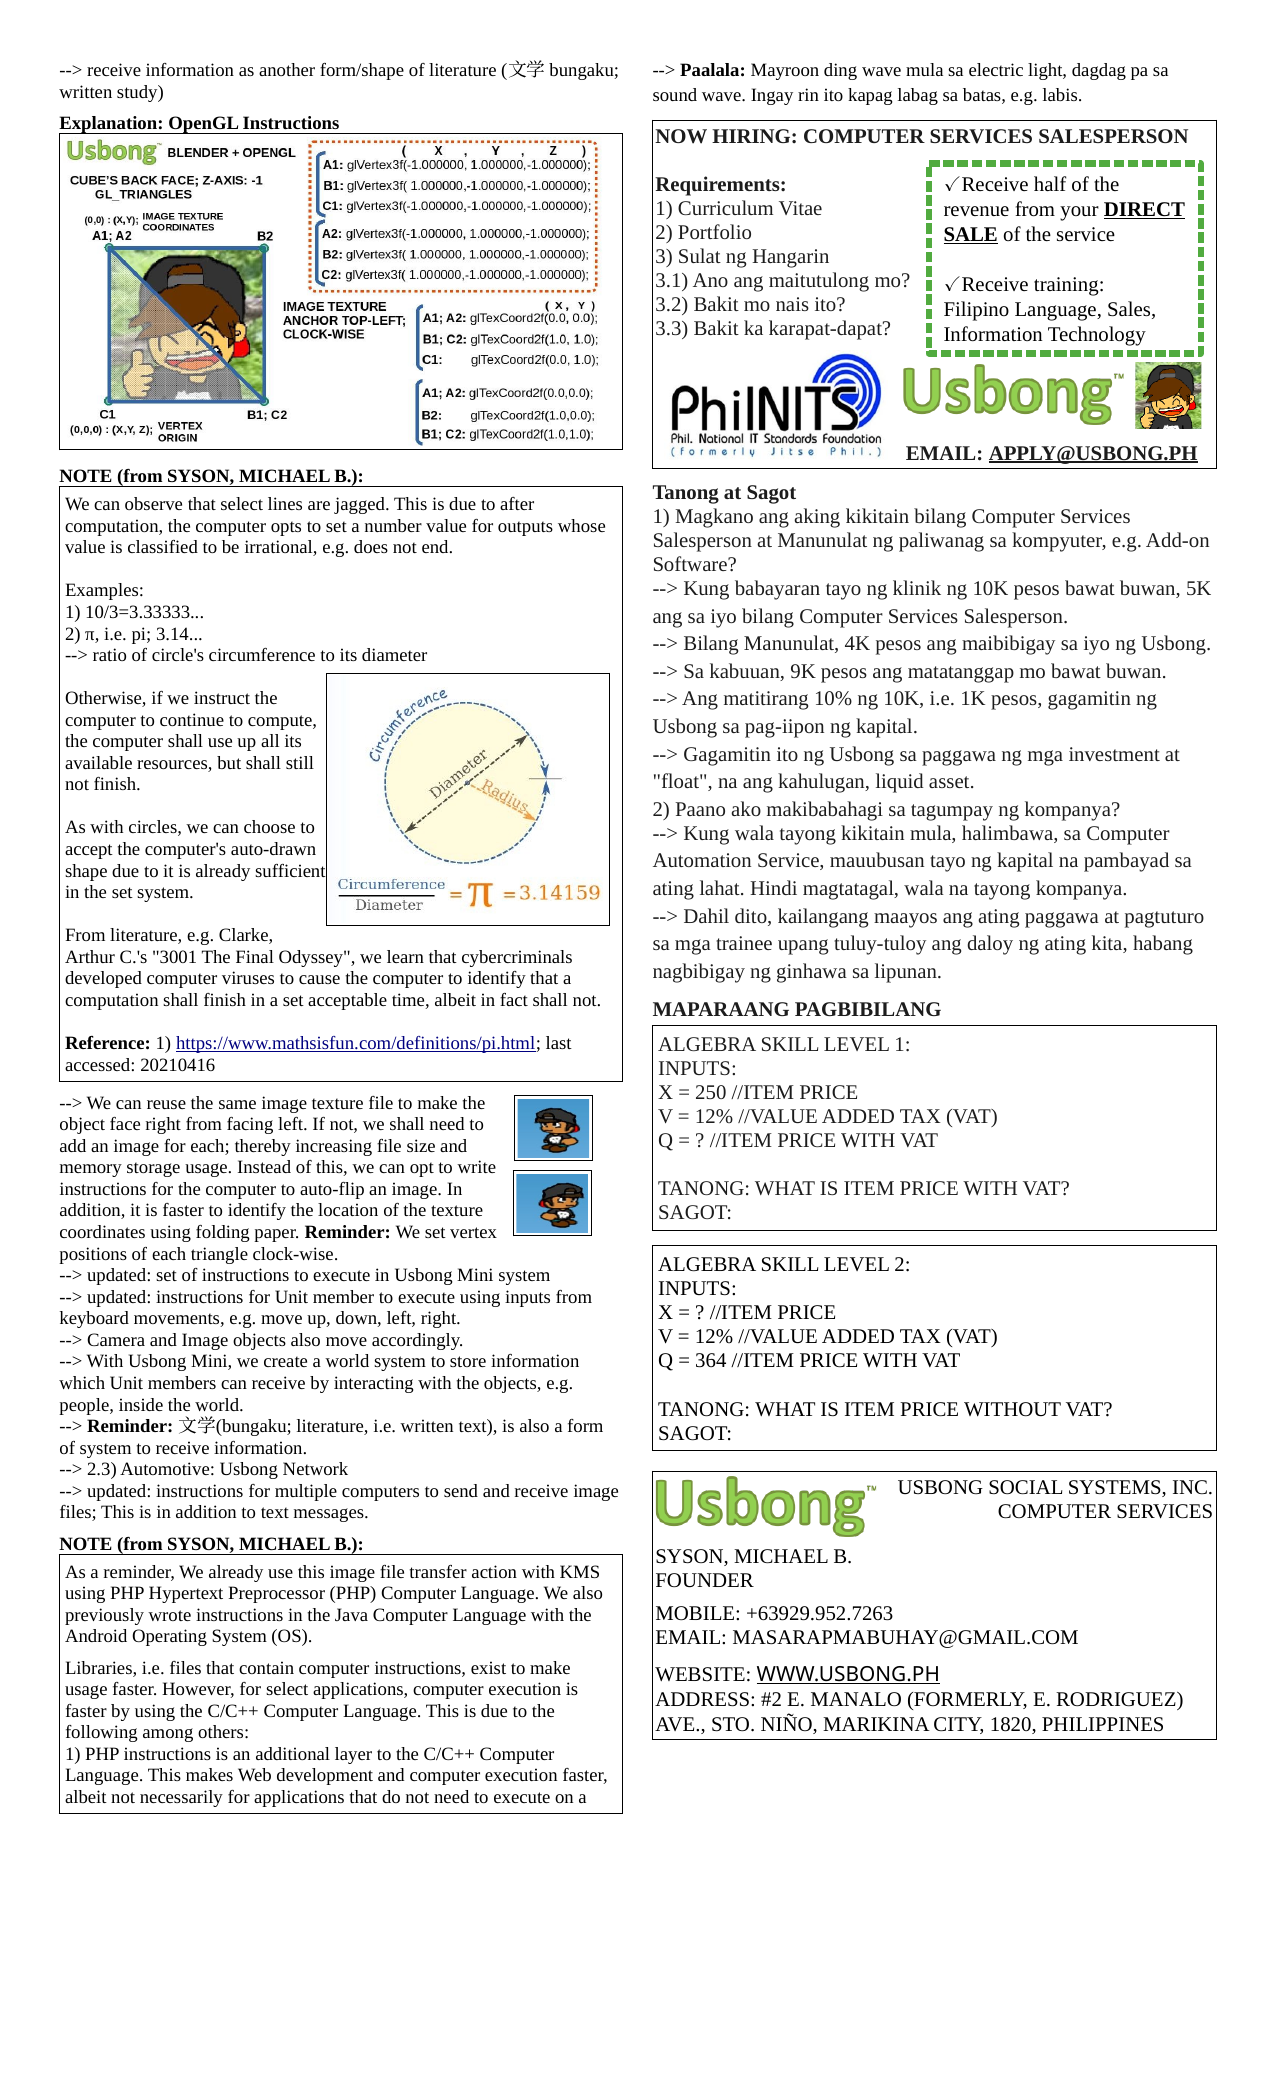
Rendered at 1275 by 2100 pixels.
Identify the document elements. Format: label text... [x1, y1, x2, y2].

text --> Kung babayaran tayo ng klinik ng 10K pesos bawat buwan, 5K ang sa iyo bilang Computer Services Salesperson. --> Bilang Manunulat, 4K pesos ang maibibigay sa iyo ng Usbong. --> Sa kabuuan, 9K pesos ang matatanggap mo bawat buwan. --> Ang matitirang 10% ng 10K, i.e. 1K pesos, gagamitin ng Usbong sa pag-iipon ng kapital. --> Gagamitin ito ng Usbong sa paggawa ng mga investment at "float", na ang kahulugan, liquid asset. [652, 576, 1216, 793]
text --> We can reuse the same image texture file to make the object face right from facing left. If not, we shall need to add an image for each; thereby increasing file size and memory storage usage. Instead of this, we can opt to write instructions for the computer to auto-flip an image. In addition, it is faster to identify the location of the texture coordinates using folding paper. Reminder: We set vertex positions of each triangle clock-wise. [59, 1092, 623, 1264]
text --> Kung wala tayong kikitain mula, halimbawa, sa Computer Automation Service, mauubusan tayo ng kapital na pambayad sa ating lahat. Hindi magtatagal, wala na tayong kompanya. --> Dahil dito, kailangang maayos ang ating paggawa at pagtuturo sa mga trainee upang tuluy-tuloy ang daloy ng ating kita, habang nagbibigay ng ginhawa sa lipunan. [652, 821, 1216, 983]
text --> Camera and Image objects also move accordingly. [59, 1329, 623, 1350]
text --> With Usbong Mini, we create a world system to store information which Unit members can receive by interacting with the objects, e.g. people, inside the world. [59, 1350, 623, 1415]
table_header ALGEBRA SKILL LEVEL 2: INPUTS: X = ? //ITEM PRICE V = 12% //VALUE ADDED TAX (VAT) Q = 364 //ITEM PRICE WITH VAT TANONG: WHAT IS ITEM PRICE WITHOUT VAT? SAGOT: [653, 1246, 1216, 1450]
table_header We can observe that select lines are jagged. This is due to after computation, the computer opts to set a number value for outputs whose value is classified to be irrational, e.g. does not end. Examples: 1) 10/3=3.33333... 2) π, i.e. pi; 3.14... --> ratio of circle's circumference to its diameter Otherwise, if we instruct the computer to continue to compute, the computer shall use up all its available resources, but shall still not finish. As with circles, we can choose to accept the computer's auto-drawn shape due to it is already sufficient in the set system. From literature, e.g. Clarke, Arthur C.'s "3001 The Final Odyssey", we learn that cybercriminals developed computer viruses to cause the computer to identify that a computation shall finish in a set acceptable time, albeit in fact shall not. Reference: 1) https://www.mathsisfun.com/definitions/pi.html; last accessed: 20210416 [60, 487, 622, 1081]
subtitle 2) Paano ako makibabahagi sa tagumpay ng kompanya? [652, 797, 1216, 821]
text NOTE (from SYSON, MICHAEL B.): [59, 465, 623, 486]
text --> updated: instructions for Unit member to execute using inputs from keyboard movements, e.g. move up, down, left, right. [59, 1286, 623, 1329]
text --> Reminder: 文学(bungaku; literature, i.e. written text), is also a form of system to receive information. [59, 1415, 623, 1458]
subtitle 1) Magkano ang aking kikitain bilang Computer Services Salesperson at Manunulat ng paliwanag sa kompyuter, e.g. Add-on Software? [652, 504, 1216, 576]
picture [516, 1174, 588, 1233]
picture [329, 675, 607, 923]
text --> Paalala: Mayroon ding wave mula sa electric light, dagdag pa sa sound wave. Ingay rin ito kapag labag sa batas, e.g. labis. [652, 59, 1216, 105]
table_header ALGEBRA SKILL LEVEL 1: INPUTS: X = 250 //ITEM PRICE V = 12% //VALUE ADDED TAX (VAT) Q = ? //ITEM PRICE WITH VAT TANONG: WHAT IS ITEM PRICE WITH VAT? SAGOT: [653, 1026, 1216, 1230]
text --> receive information as another form/shape of literature (文学bungaku; written study) [59, 59, 623, 102]
text --> updated: instructions for multiple computers to send and receive image files; This is in addition to text messages. [59, 1480, 623, 1523]
picture [1135, 362, 1202, 429]
picture [664, 350, 888, 460]
picture [517, 1099, 590, 1158]
table_header NOW HIRING: COMPUTER SERVICES SALESPERSON Requirements: 1) Curriculum Vitae 2) Portfolio 3) Sulat ng Hangarin 3.1) Ano ang maitutulong mo? 3.2) Bakit mo nais ito? 3.3) Bakit ka karapat-dapat? EMAIL: APPLY@USBONG.PH [653, 121, 1216, 468]
text --> updated: set of instructions to execute in Usbong Mini system [59, 1264, 623, 1286]
text NOTE (from SYSON, MICHAEL B.): [59, 1532, 623, 1554]
table_header USBONG SOCIAL SYSTEMS, INC. COMPUTER SERVICES SYSON, MICHAEL B. FOUNDER MOBILE: +63929.952.7263 EMAIL: MASARAPMABUHAY@GMAIL.COM WEBSITE: WWW.USBONG.PH ADDRESS: #2 E. MANALO (FORMERLY, E. RODRIGUEZ) AVE., STO. NIÑO, MARIKINA CITY, 1820, PHILIPPINES [653, 1472, 1216, 1738]
text --> 2.3) Automotive: Usbong Network [59, 1458, 623, 1480]
picture [63, 137, 619, 447]
picture [903, 364, 1124, 425]
text Explanation: OpenGL Instructions [59, 112, 623, 133]
picture [655, 1476, 877, 1537]
text MAPARAANG PAGBIBILANG [652, 997, 1216, 1021]
table_header As a reminder, We already use this image file transfer action with KMS using PHP Hypertext Preprocessor (PHP) Computer Language. We also previously wrote instructions in the Java Computer Language with the Android Operating System (OS). Libraries, i.e. files that contain computer instructions, exist to make usage faster. However, for select applications, computer execution is faster by using the C/C++ Computer Language. This is due to the following among others: 1) PHP instructions is an additional layer to the C/C++ Computer Language. This makes Web development and computer execution faster, albeit not necessarily for applications that do not need to execute on a [60, 1555, 622, 1813]
subtitle Tanong at Sagot [652, 480, 1216, 504]
